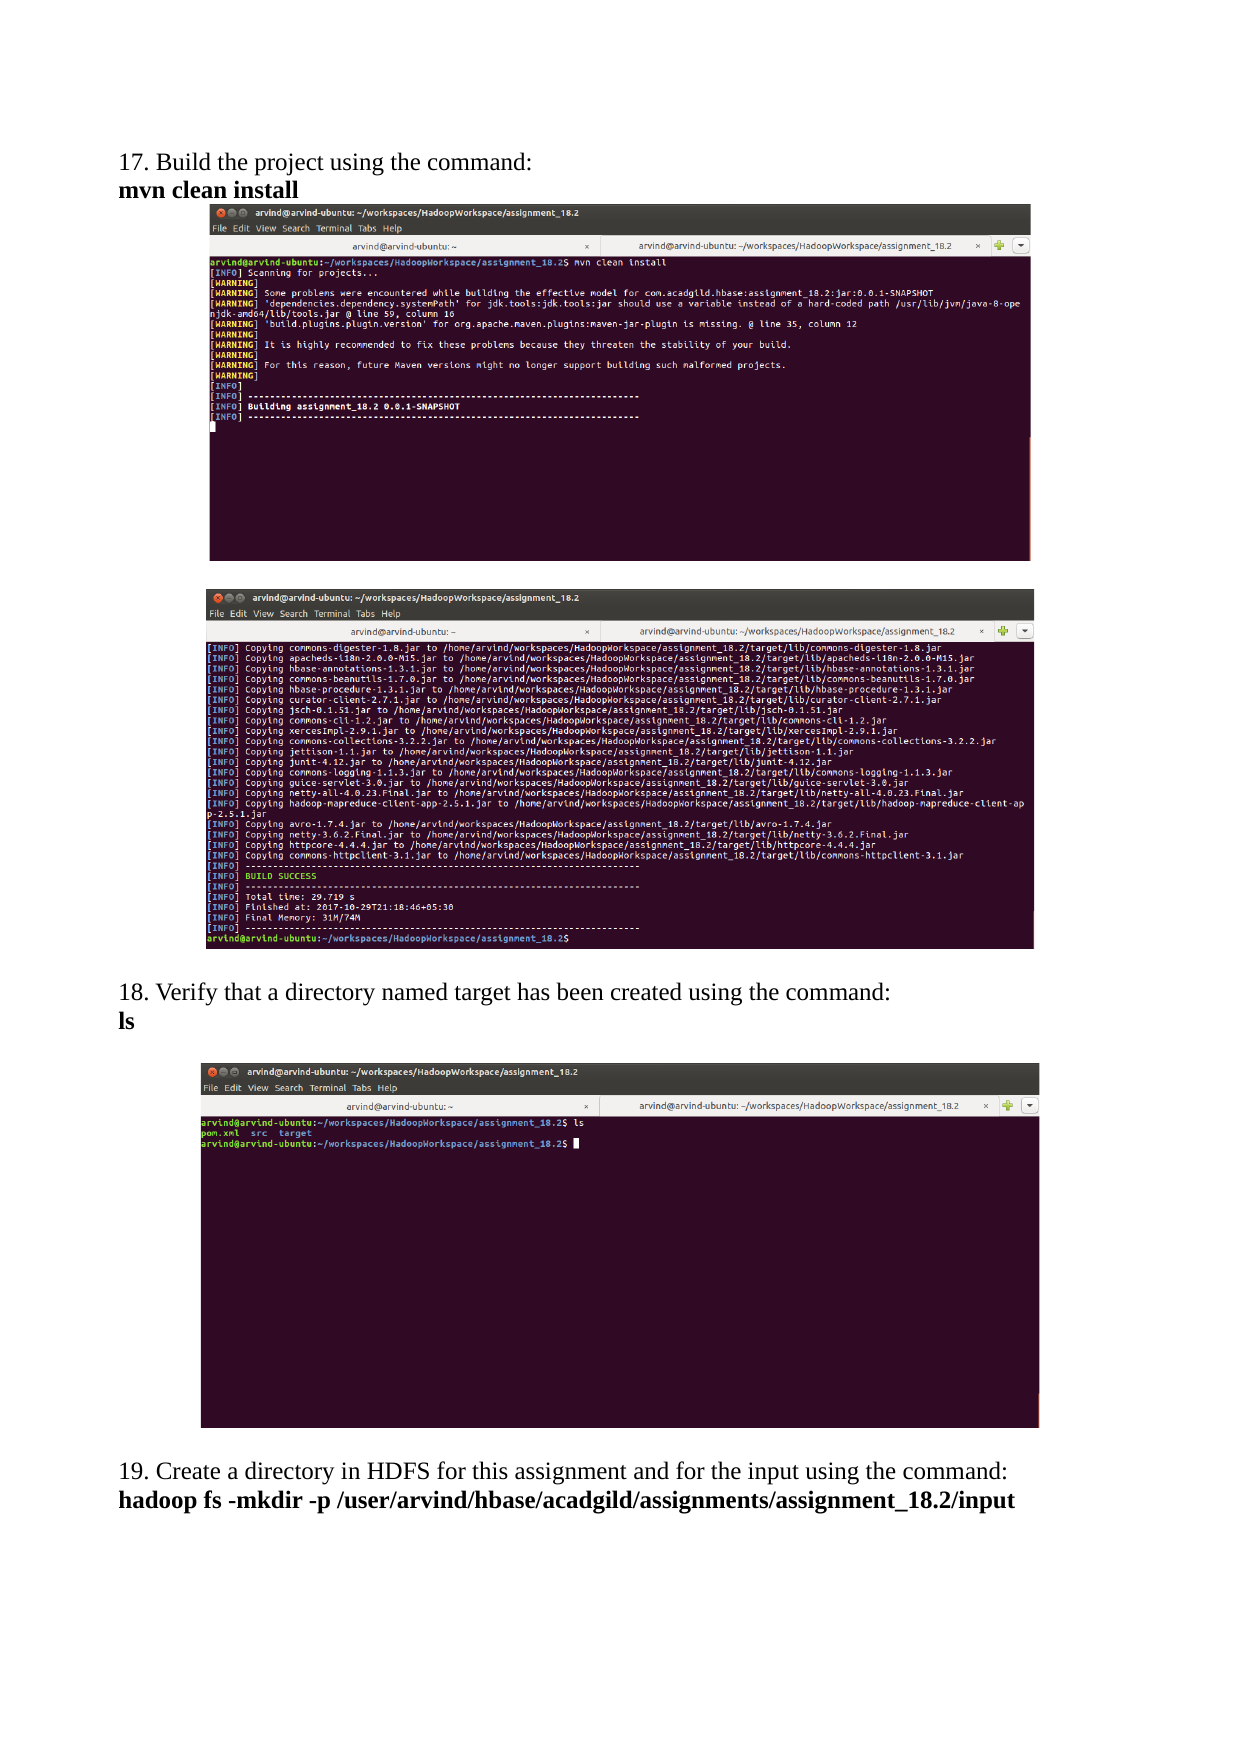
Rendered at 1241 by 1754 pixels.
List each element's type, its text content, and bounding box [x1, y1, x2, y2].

text ls [118, 1006, 1122, 1035]
text hadoop fs -mkdir -p /user/arvind/hbase/acadgild/assignments/assignment_18.2/input [118, 1485, 1122, 1514]
text mvn clean install [118, 176, 1122, 204]
picture [200, 1063, 1040, 1428]
text 18. Verify that a directory named target has been created using the command: [118, 977, 1122, 1006]
picture [209, 204, 1031, 561]
text 17. Build the project using the command: [118, 147, 1122, 176]
picture [206, 589, 1035, 949]
text 19. Create a directory in HDFS for this assignment and for the input using the command: [118, 1456, 1122, 1485]
